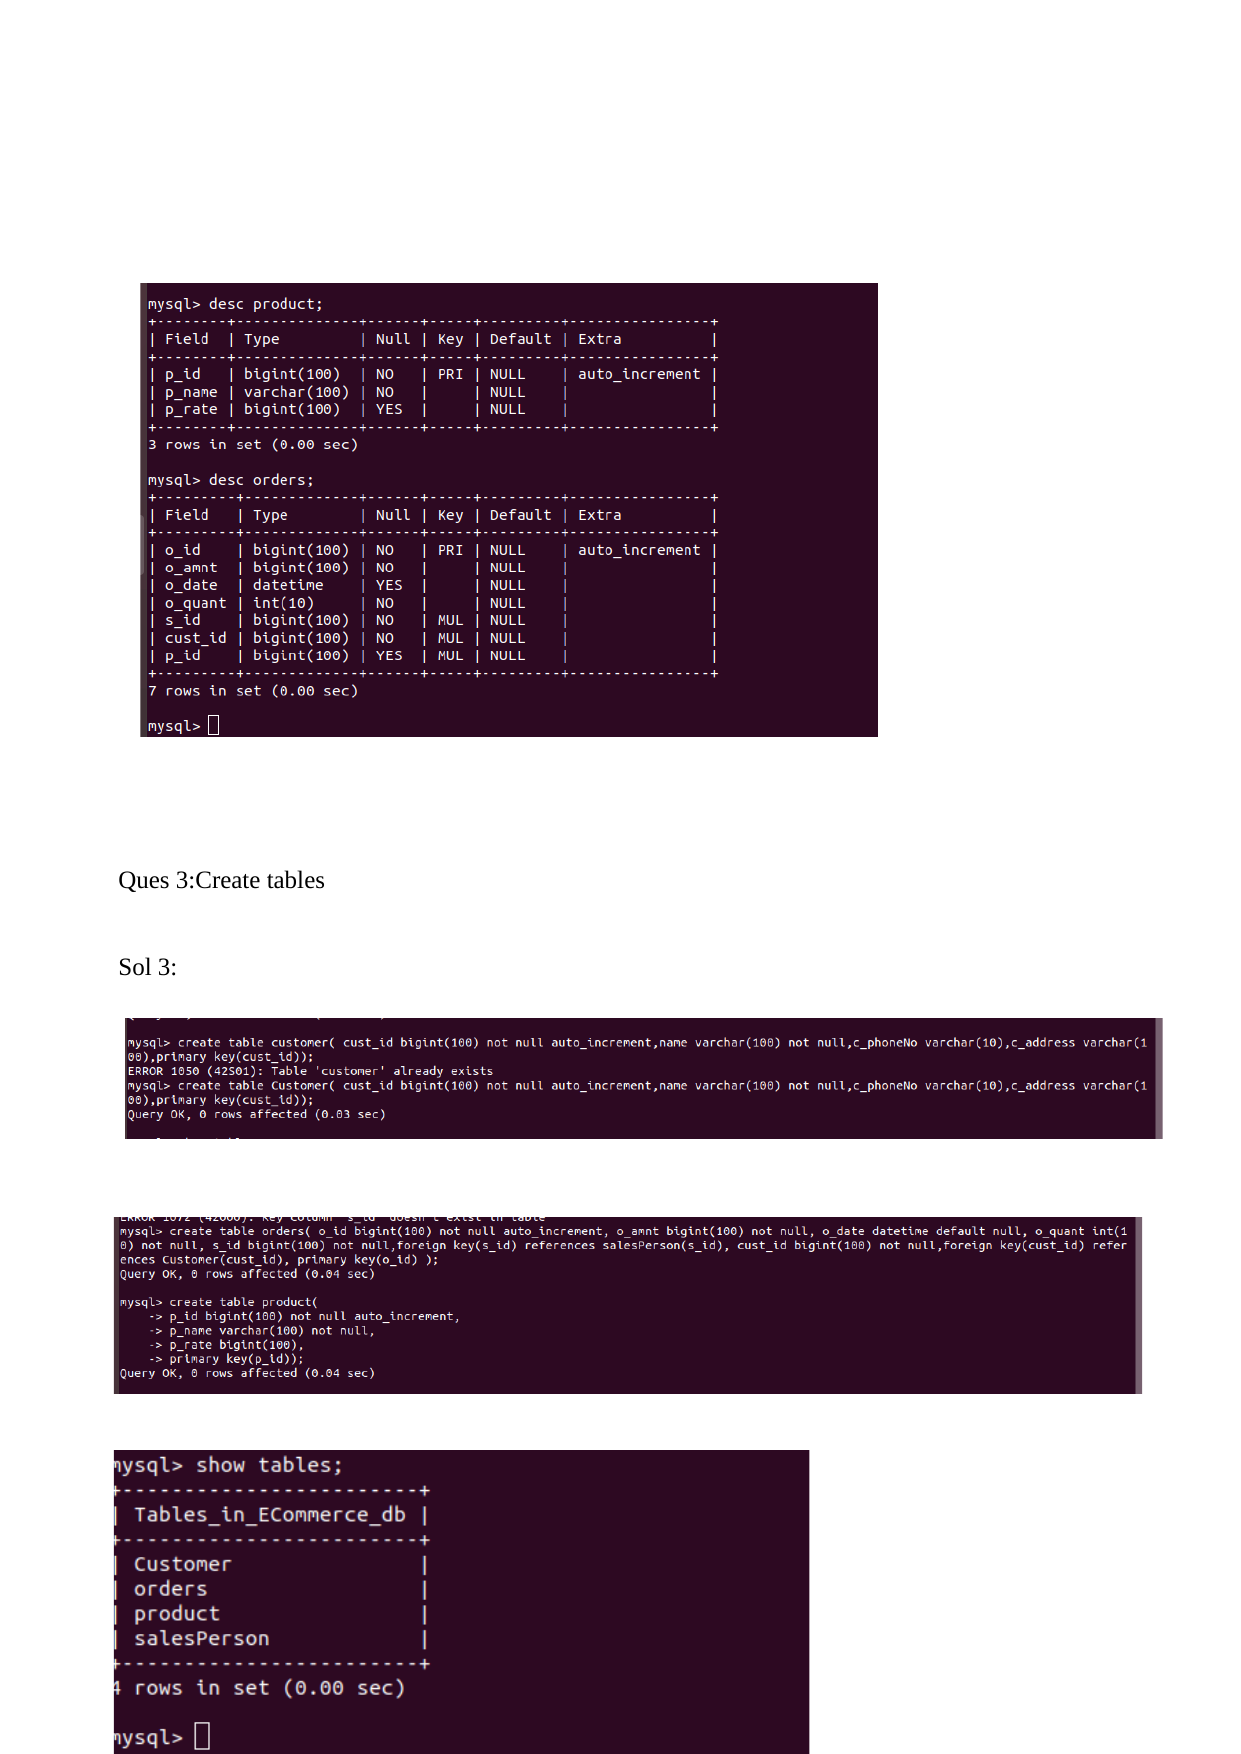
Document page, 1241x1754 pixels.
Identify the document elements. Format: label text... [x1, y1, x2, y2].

text Ques 3:Create tables [118, 866, 1122, 894]
picture [140, 283, 597, 737]
text Sol 3: [118, 952, 1122, 981]
picture [113, 1217, 1143, 1394]
picture [125, 1018, 1163, 1139]
